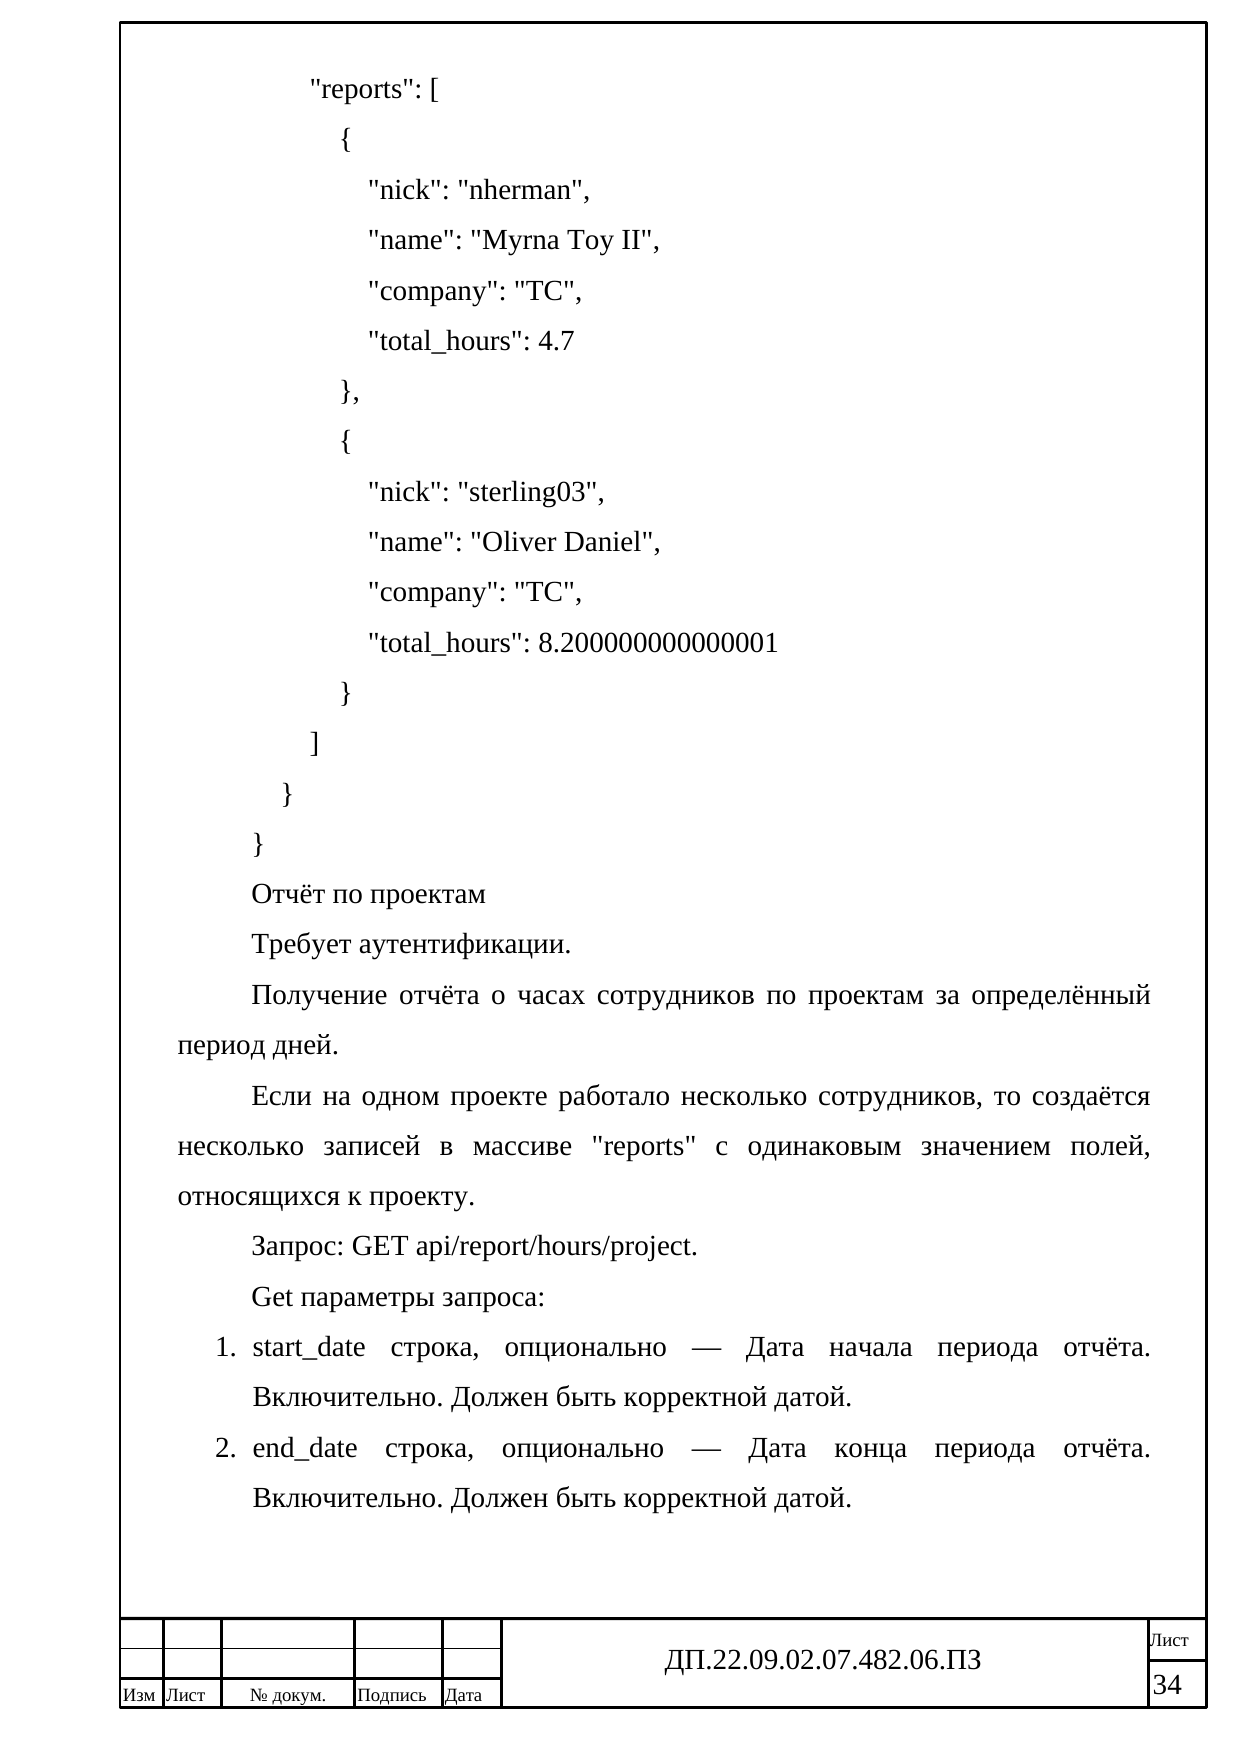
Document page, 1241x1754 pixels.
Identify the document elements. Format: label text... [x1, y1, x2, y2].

text "company": "ТС", [177, 273, 1152, 306]
text } [177, 826, 1152, 859]
text } [177, 776, 1152, 809]
list start_date строка, опционально — Дата начала периода отчёта. Включительно. Должен быть корректной датой. [215, 1329, 1152, 1413]
text Запрос: GET api/report/hours/project. [177, 1228, 1152, 1262]
text { [177, 423, 1152, 457]
subtitle Отчёт по проектам [251, 876, 1152, 910]
text } [177, 675, 1152, 709]
list end_date строка, опционально — Дата конца периода отчёта. Включительно. Должен быть корректной датой. [215, 1430, 1152, 1514]
text Требует аутентификации. [177, 927, 1152, 960]
text "total_hours": 8.200000000000001 [177, 625, 1152, 658]
text "name": "Myrna Toy II", [177, 222, 1152, 256]
text Получение отчёта о часах сотрудников по проектам за определённый период дней. [177, 977, 1152, 1061]
text { [177, 122, 1152, 155]
text "name": "Oliver Daniel", [177, 524, 1152, 558]
text "reports": [ [177, 71, 1152, 105]
text "nick": "sterling03", [177, 474, 1152, 507]
text "total_hours": 4.7 [177, 323, 1152, 356]
text Get параметры запроса: [177, 1279, 1152, 1312]
text "nick": "nherman", [177, 172, 1152, 206]
text ] [177, 725, 1152, 759]
text }, [177, 373, 1152, 407]
text "company": "ТС", [177, 574, 1152, 608]
text Если на одном проекте работало несколько сотрудников, то создаётся несколько записей в массиве "reports" с одинаковым значением полей, относящихся к проекту. [177, 1078, 1152, 1212]
